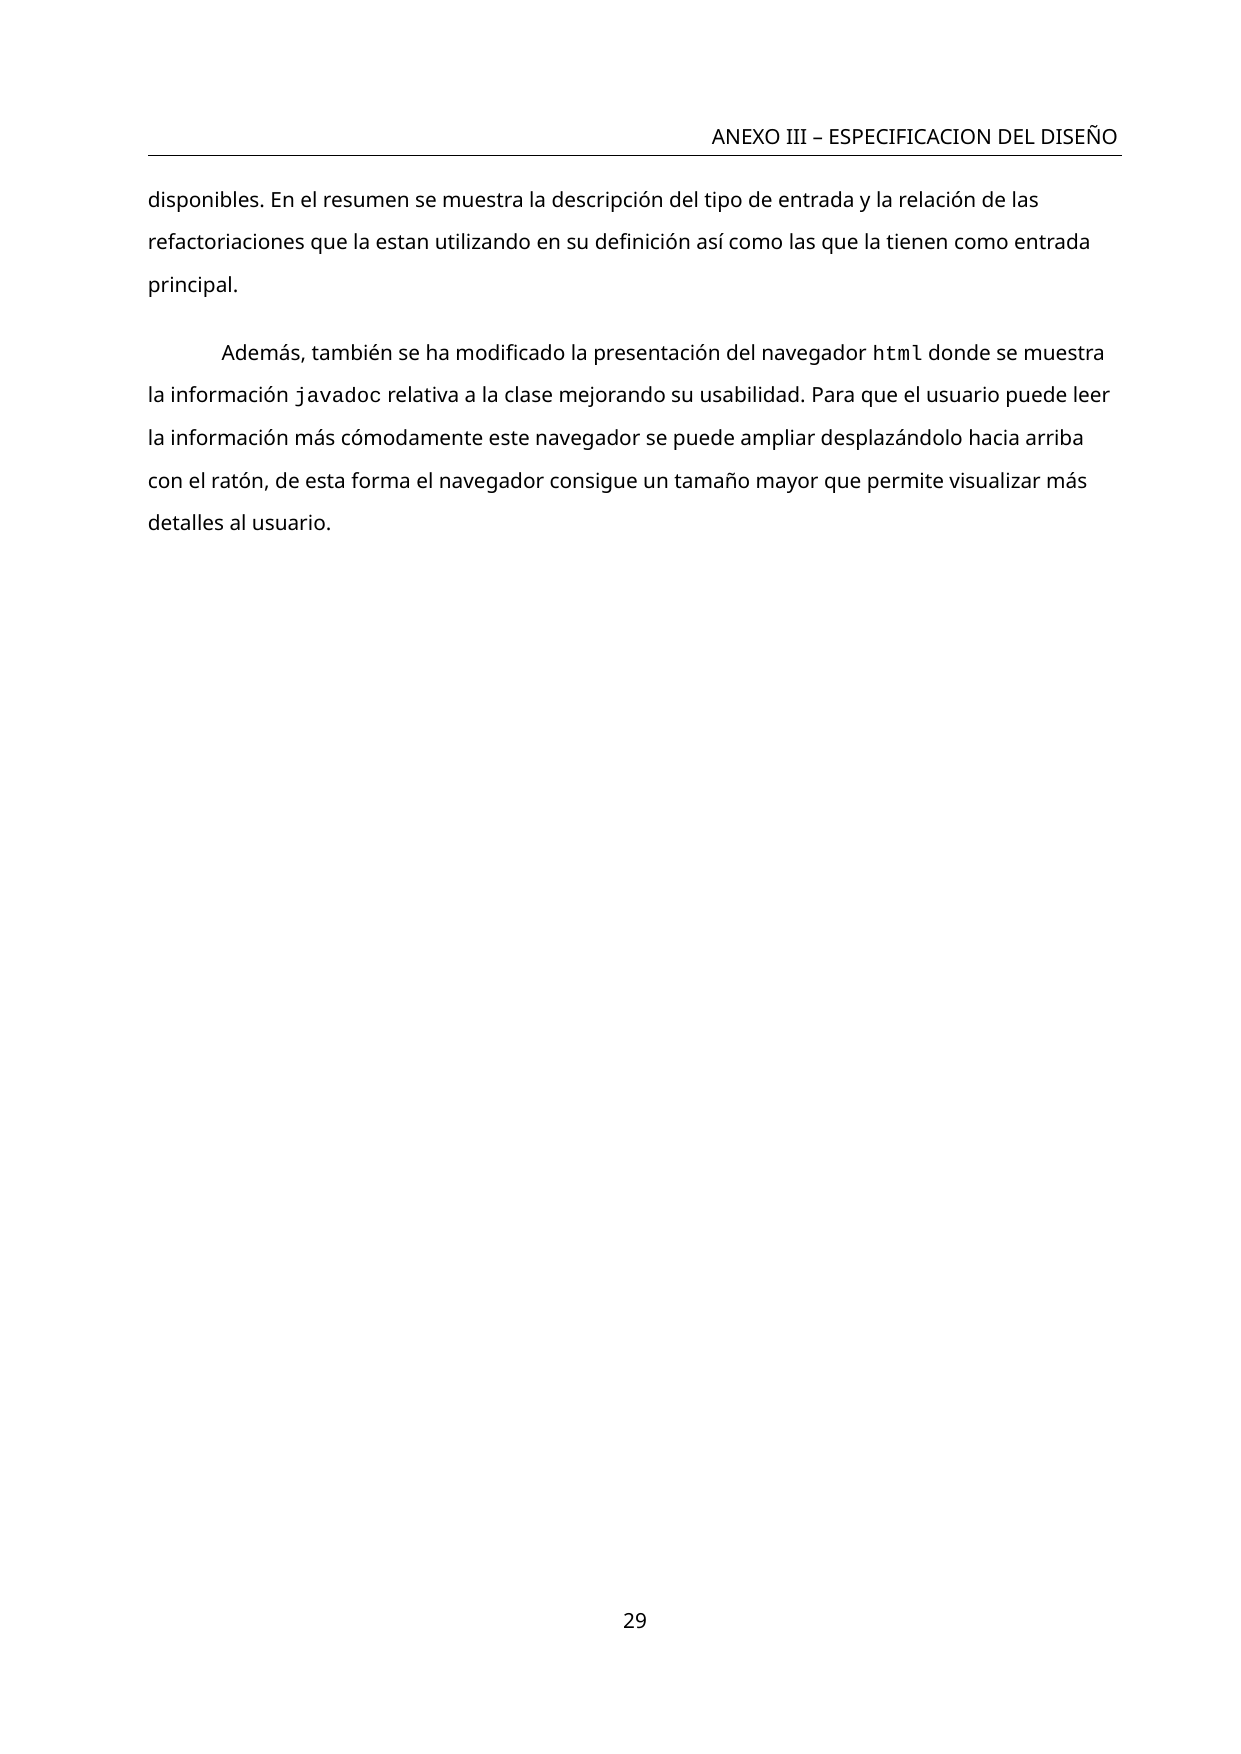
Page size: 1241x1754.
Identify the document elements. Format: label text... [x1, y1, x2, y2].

text disponibles. En el resumen se muestra la descripción del tipo de entrada y la relación de las refactoriaciones que la estan utilizando en su definición así como las que la tienen como entrada principal. [148, 185, 1122, 298]
text Además, también se ha modificado la presentación del navegador html donde se muestra la información javadoc relativa a la clase mejorando su usabilidad. Para que el usuario puede leer la información más cómodamente este navegador se puede ampliar desplazándolo hacia arriba con el ratón, de esta forma el navegador consigue un tamaño mayor que permite visualizar más detalles al usuario. [148, 338, 1122, 537]
